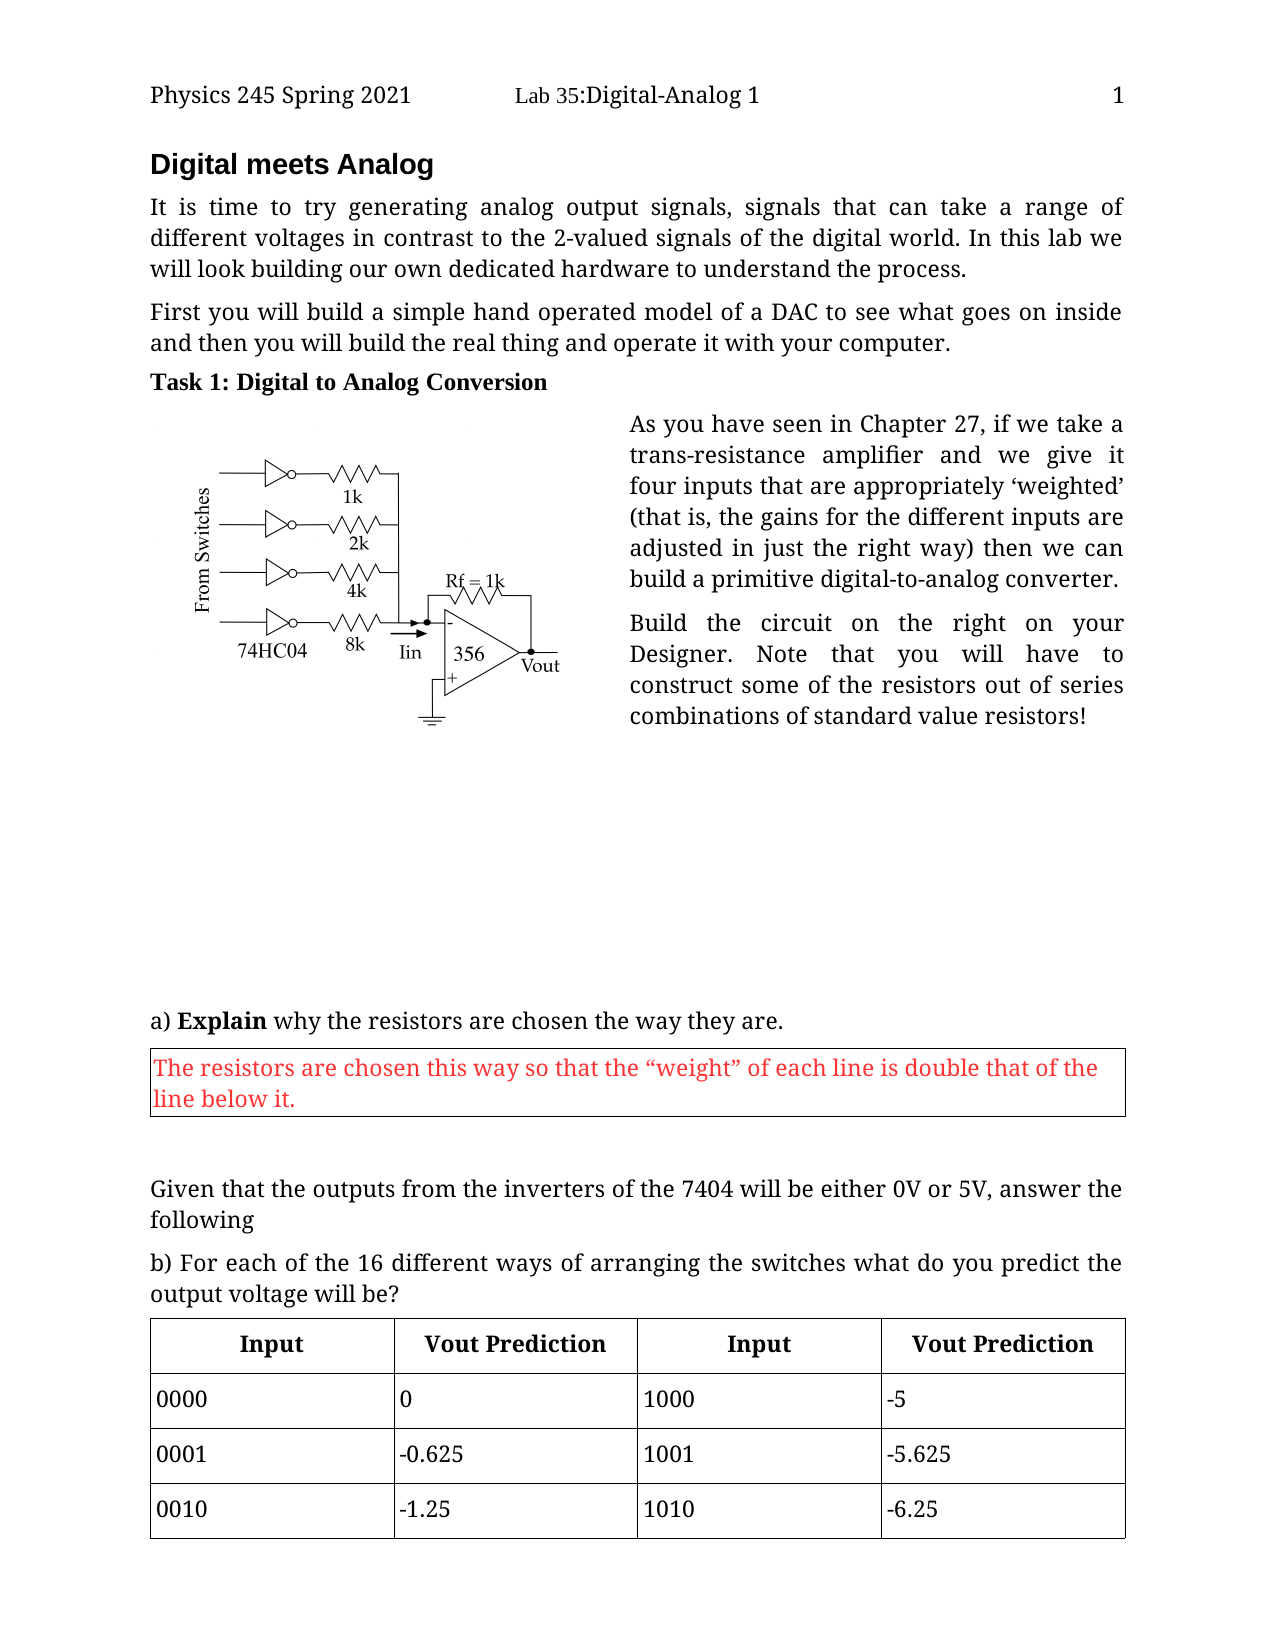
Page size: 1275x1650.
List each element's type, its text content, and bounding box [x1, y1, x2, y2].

table_cell 1000 [638, 1374, 881, 1428]
table_cell -0.625 [395, 1429, 637, 1483]
table_cell -5 [882, 1374, 1125, 1428]
text Build the circuit on the right on your Designer. Note that you will have to construct some of the resistors out of series combinations of standard value resistors! [630, 607, 1125, 731]
table_header Vout Prediction [395, 1319, 637, 1373]
table_cell -5.625 [882, 1429, 1125, 1483]
table_cell 0001 [151, 1429, 394, 1483]
text The resistors are chosen this way so that the “weight” of each line is double that of the line below it. [151, 1049, 1125, 1116]
text a) Explain why the resistors are chosen the way they are. [150, 1005, 1125, 1036]
text b) For each of the 16 different ways of arranging the switches what do you predict the output voltage will be? [150, 1247, 1125, 1309]
table_header Vout Prediction [882, 1319, 1125, 1373]
text It is time to try generating analog output signals, signals that can take a range of different voltages in contrast to the 2-valued signals of the digital world. In this lab we will look building our own dedicated hardware to understand the process. [150, 191, 1125, 284]
table_cell 0010 [151, 1484, 394, 1538]
table_header Input [151, 1319, 394, 1373]
table_cell 1001 [638, 1429, 881, 1483]
table_header Input [638, 1319, 881, 1373]
picture [153, 424, 630, 760]
table_cell 0000 [151, 1374, 394, 1428]
text Task 1: Digital to Analog Conversion [150, 367, 1125, 396]
text As you have seen in Chapter 27, if we take a trans-resistance amplifier and we give it four inputs that are appropriately ‘weighted’ (that is, the gains for the different inputs are adjusted in just the right way) then we can build a primitive digital-to-analog converter. [150, 408, 1125, 594]
table_cell 0 [395, 1374, 637, 1428]
text Given that the outputs from the inverters of the 7404 will be either 0V or 5V, answer the following [150, 1173, 1125, 1235]
table_cell -6.25 [882, 1484, 1125, 1538]
text First you will build a simple hand operated model of a DAC to see what goes on inside and then you will build the real thing and operate it with your computer. [150, 296, 1125, 358]
table_cell 1010 [638, 1484, 881, 1538]
table_cell -1.25 [395, 1484, 637, 1538]
subtitle Digital meets Analog [150, 147, 1125, 180]
